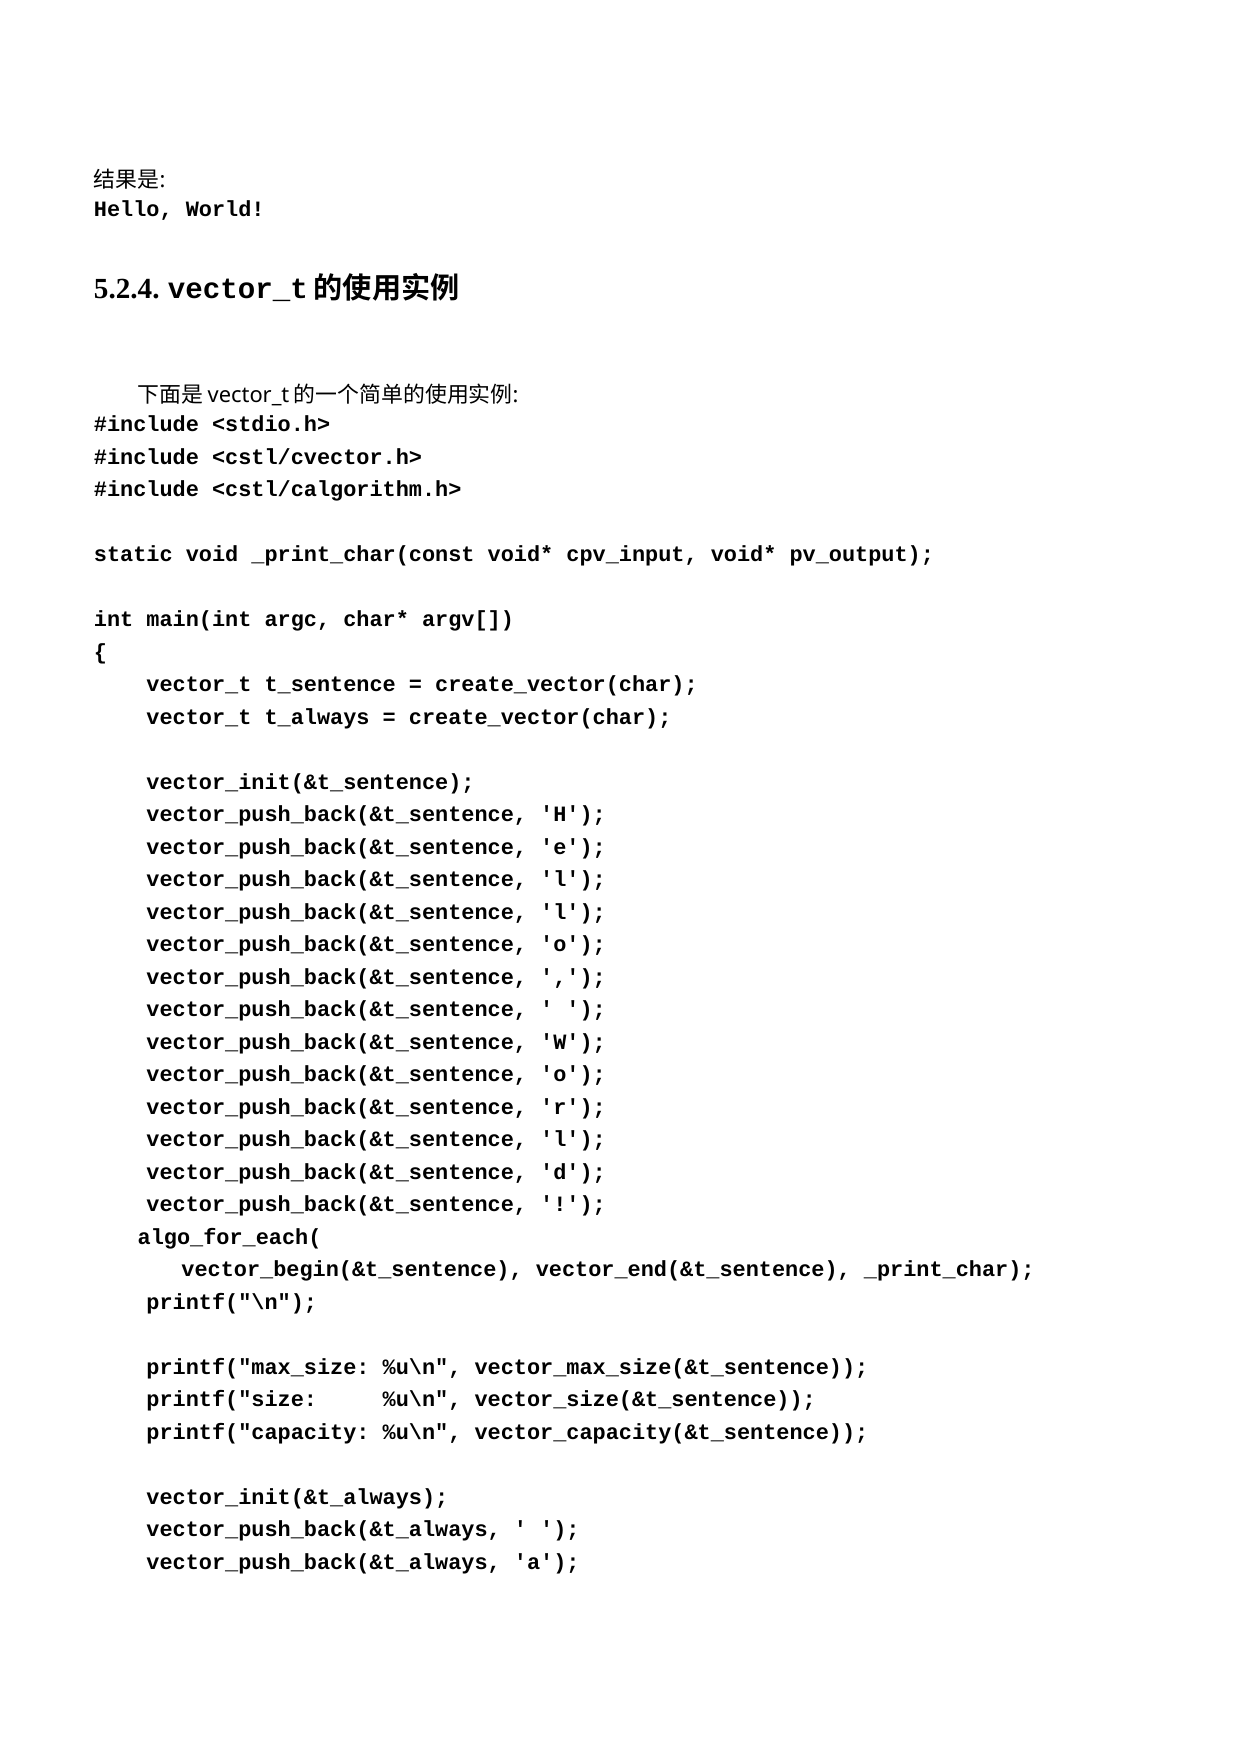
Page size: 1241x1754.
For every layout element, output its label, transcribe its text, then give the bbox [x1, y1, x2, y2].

text Hello, World! [94, 194, 1144, 227]
text vector_push_back(&t_sentence, '!'); [94, 1189, 1144, 1222]
text printf("max_size: %u\n", vector_max_size(&t_sentence)); [94, 1352, 1144, 1384]
subtitle vector_t的使用实例 [94, 254, 1144, 319]
text { [94, 637, 1144, 669]
text algo_for_each( [94, 1222, 1144, 1254]
text vector_push_back(&t_sentence, 'o'); [94, 929, 1144, 962]
text 结果是: [94, 162, 1144, 194]
text vector_push_back(&t_sentence, 'l'); [94, 864, 1144, 897]
text vector_push_back(&t_sentence, ','); [94, 962, 1144, 994]
text vector_push_back(&t_always, 'a'); [94, 1547, 1144, 1579]
text vector_t t_always = create_vector(char); [94, 702, 1144, 734]
text vector_init(&t_sentence); [94, 767, 1144, 799]
text vector_push_back(&t_sentence, 'e'); [94, 832, 1144, 864]
text vector_push_back(&t_sentence, ' '); [94, 994, 1144, 1027]
text vector_t t_sentence = create_vector(char); [94, 669, 1144, 702]
text vector_push_back(&t_always, ' '); [94, 1514, 1144, 1547]
text int main(int argc, char* argv[]) [94, 604, 1144, 637]
text vector_push_back(&t_sentence, 'r'); [94, 1092, 1144, 1124]
text #include <cstl/cvector.h> [94, 442, 1144, 474]
text printf("size: %u\n", vector_size(&t_sentence)); [94, 1384, 1144, 1417]
text vector_init(&t_always); [94, 1482, 1144, 1514]
text static void _print_char(const void* cpv_input, void* pv_output); [94, 539, 1144, 572]
text vector_push_back(&t_sentence, 'l'); [94, 897, 1144, 929]
text vector_begin(&t_sentence), vector_end(&t_sentence), _print_char); [137, 1254, 1144, 1287]
text vector_push_back(&t_sentence, 'o'); [94, 1059, 1144, 1092]
text #include <cstl/calgorithm.h> [94, 474, 1144, 507]
text #include <stdio.h> [94, 409, 1144, 442]
text printf("\n"); [94, 1287, 1144, 1319]
text vector_push_back(&t_sentence, 'H'); [94, 799, 1144, 832]
text vector_push_back(&t_sentence, 'd'); [94, 1157, 1144, 1189]
text 下面是vector_t的一个简单的使用实例: [94, 377, 1144, 409]
text vector_push_back(&t_sentence, 'W'); [94, 1027, 1144, 1059]
text printf("capacity: %u\n", vector_capacity(&t_sentence)); [94, 1417, 1144, 1449]
text vector_push_back(&t_sentence, 'l'); [94, 1124, 1144, 1157]
